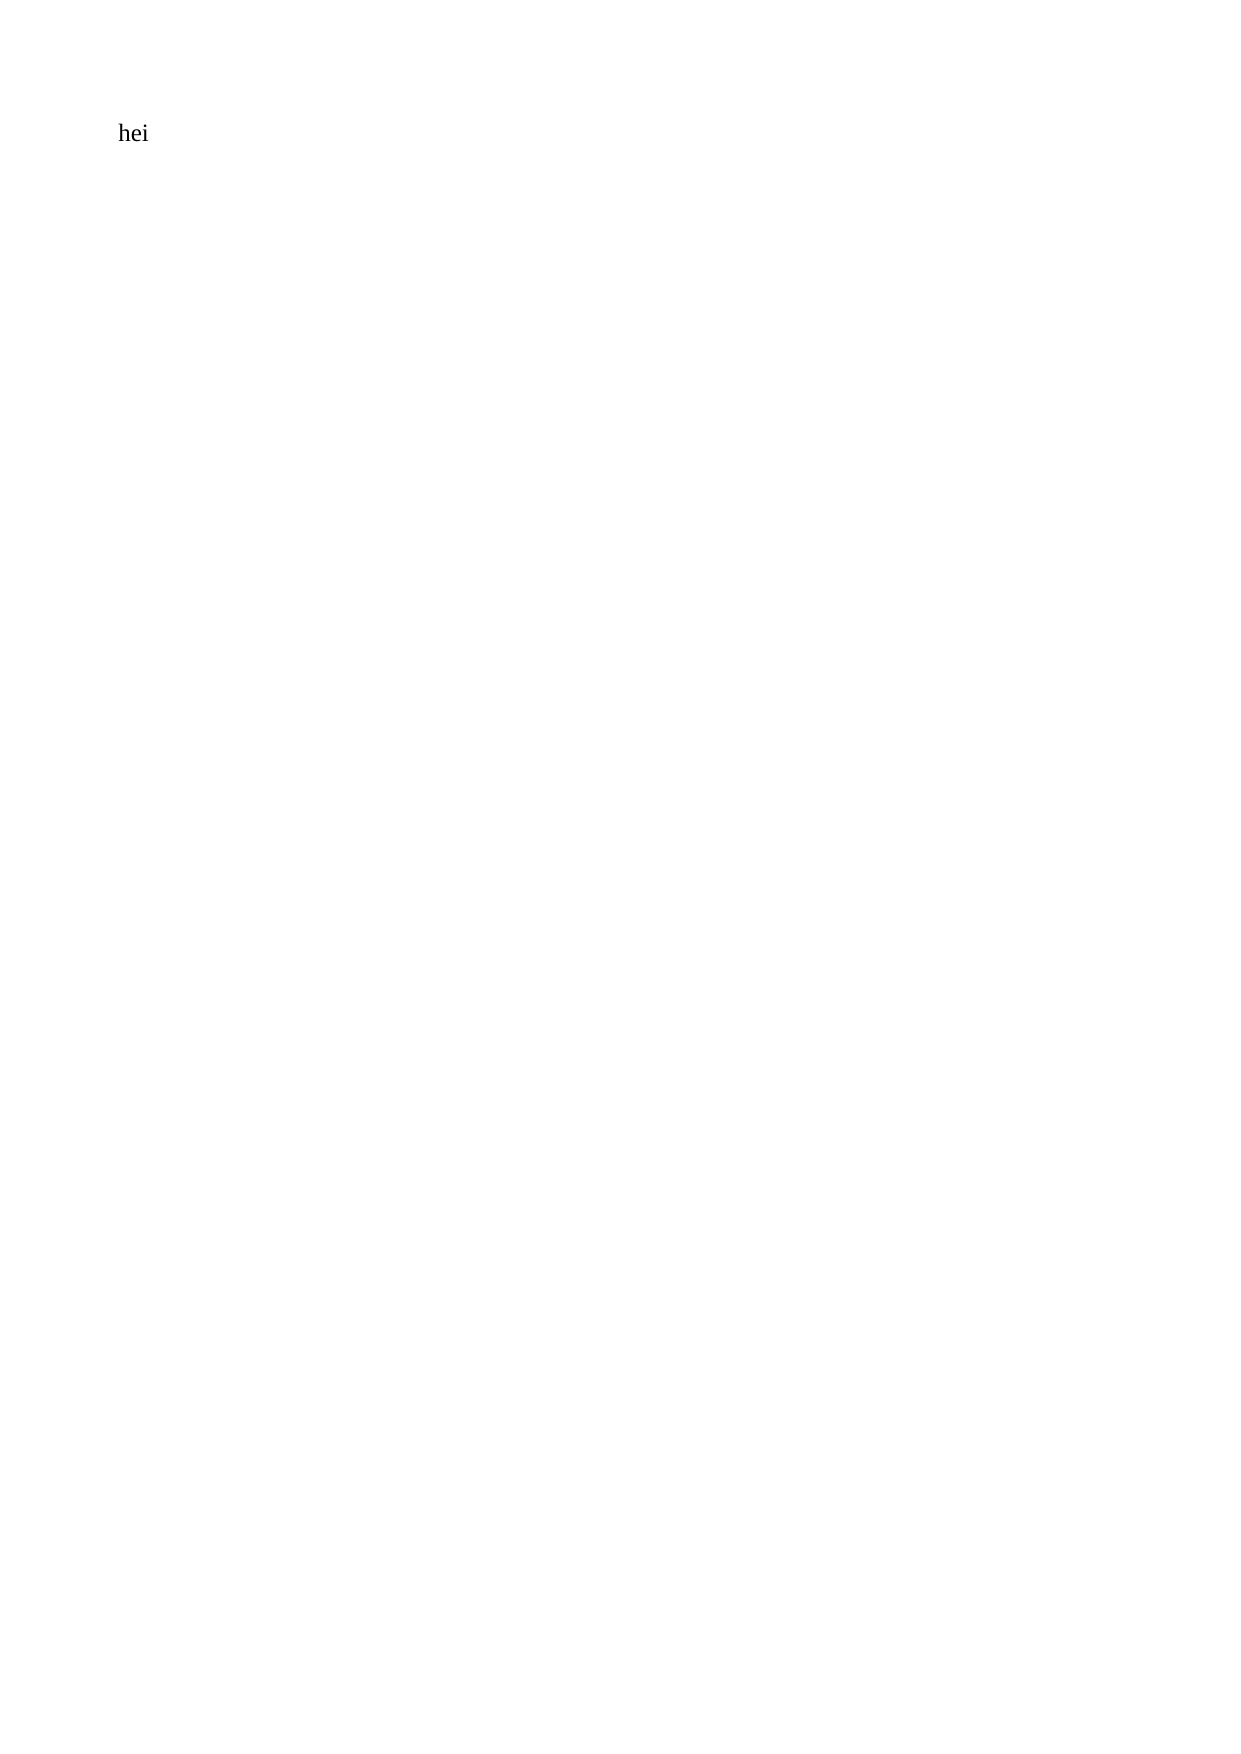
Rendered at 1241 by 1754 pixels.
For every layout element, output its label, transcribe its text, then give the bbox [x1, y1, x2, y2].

text hei [118, 118, 1122, 147]
